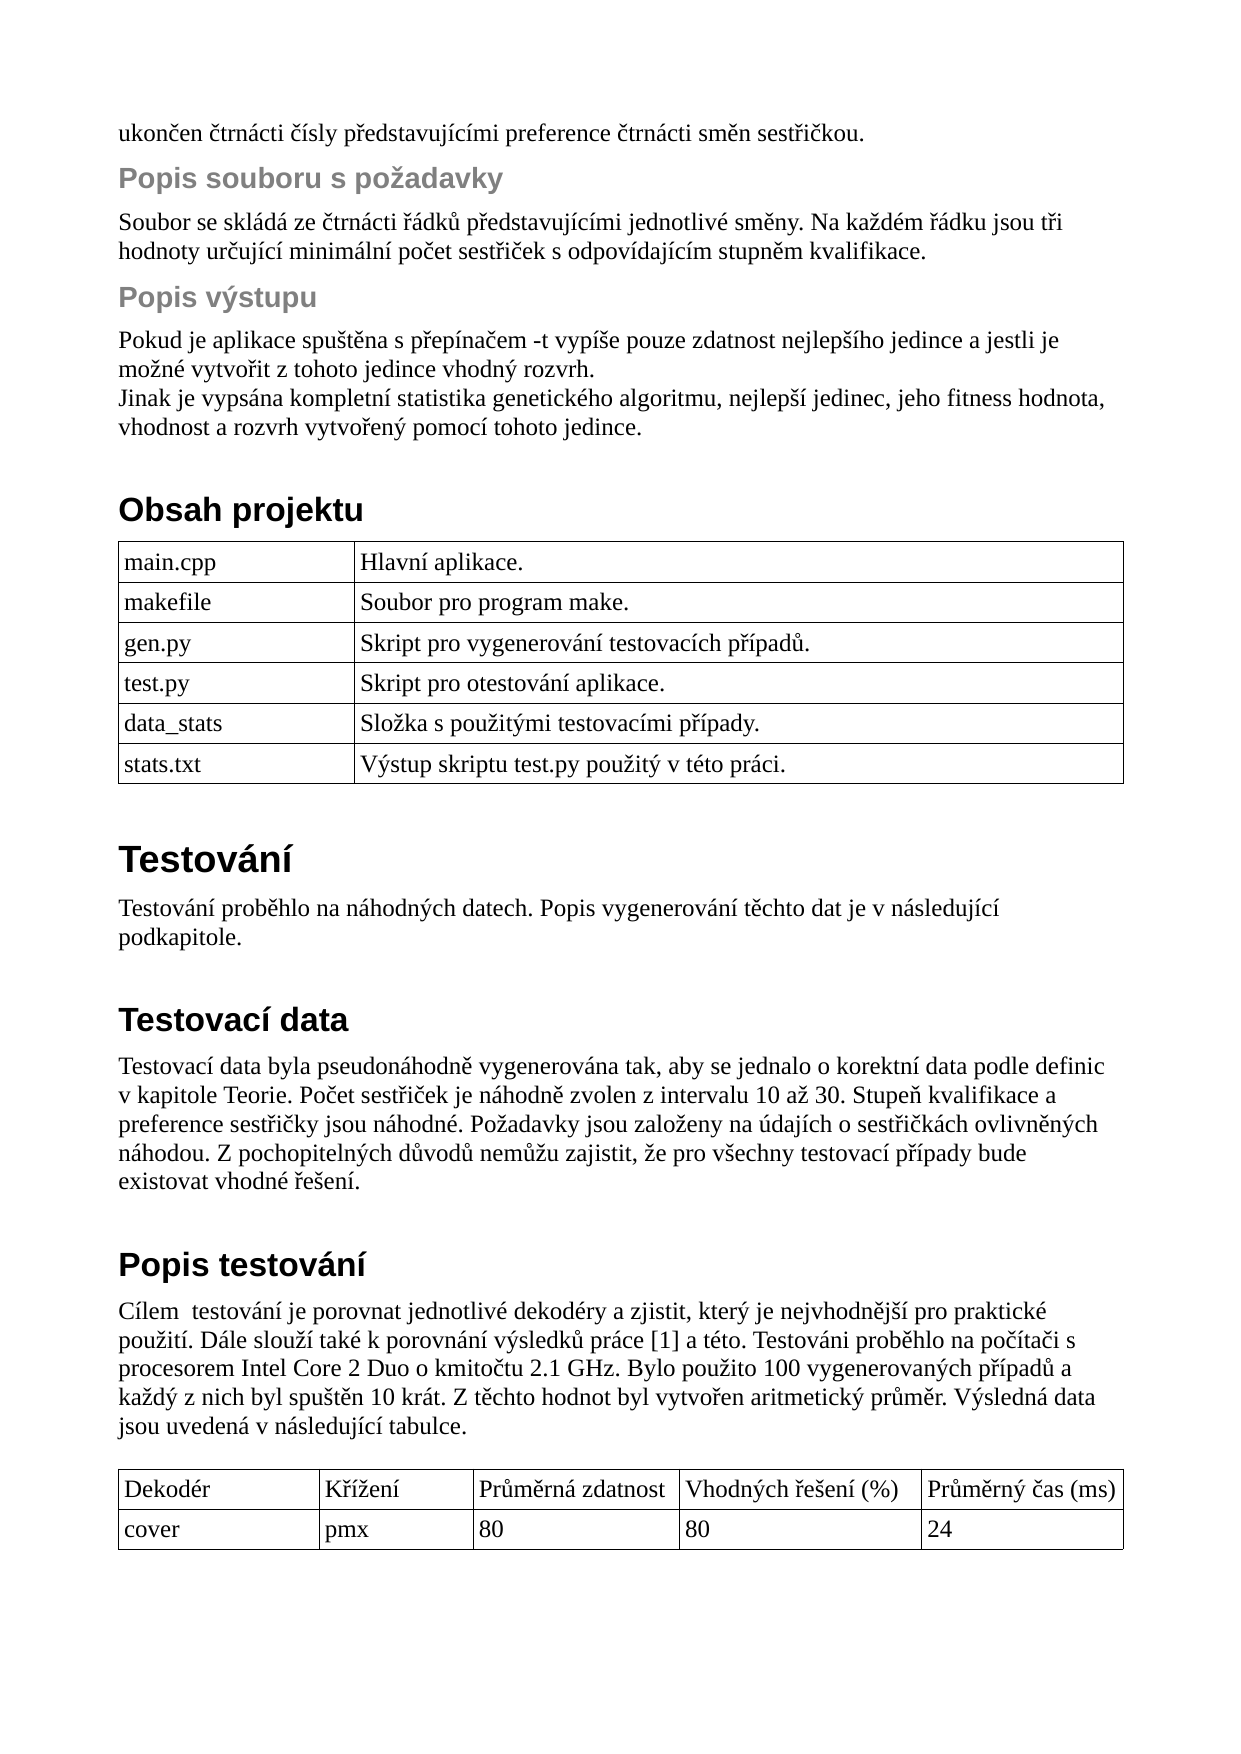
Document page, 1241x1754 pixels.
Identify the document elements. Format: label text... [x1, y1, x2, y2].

table_cell test.py [119, 663, 354, 703]
table_cell Skript pro otestování aplikace. [355, 663, 1123, 703]
table_cell 80 [474, 1510, 679, 1549]
table_cell data_stats [119, 704, 354, 743]
subtitle Popis testování [118, 1245, 1122, 1283]
table_header Průměrná zdatnost [474, 1470, 679, 1509]
table_header Křížení [320, 1470, 473, 1509]
text Testování proběhlo na náhodných datech. Popis vygenerování těchto dat je v následující podkapitole. [118, 893, 1122, 951]
text Pokud je aplikace spuštěna s přepínačem -t vypíše pouze zdatnost nejlepšího jedince a jestli je možné vytvořit z tohoto jedince vhodný rozvrh. [118, 326, 1122, 383]
text ukončen čtrnácti čísly představujícími preference čtrnácti směn sestřičkou. [118, 118, 1122, 147]
text Jinak je vypsána kompletní statistika genetického algoritmu, nejlepší jedinec, jeho fitness hodnota, vhodnost a rozvrh vytvořený pomocí tohoto jedince. [118, 383, 1122, 441]
table_cell cover [119, 1510, 319, 1549]
subtitle Obsah projektu [118, 490, 1122, 529]
subtitle Popis výstupu [118, 279, 1122, 313]
table_header main.cpp [119, 542, 354, 582]
table_cell pmx [320, 1510, 473, 1549]
table_cell 80 [680, 1510, 921, 1549]
table_cell Výstup skriptu test.py použitý v této práci. [355, 744, 1123, 783]
table_cell makefile [119, 583, 354, 622]
table_header Průměrný čas (ms) [922, 1470, 1123, 1509]
table_cell Skript pro vygenerování testovacích případů. [355, 623, 1123, 662]
table_cell stats.txt [119, 744, 354, 783]
table_header Dekodér [119, 1470, 319, 1509]
subtitle Testovací data [118, 1000, 1122, 1039]
table_cell gen.py [119, 623, 354, 662]
text Soubor se skládá ze čtrnácti řádků představujícími jednotlivé směny. Na každém řádku jsou tři hodnoty určující minimální počet sestřiček s odpovídajícím stupněm kvalifikace. [118, 207, 1122, 265]
table_cell 24 [922, 1510, 1123, 1549]
table_header Hlavní aplikace. [355, 542, 1123, 582]
text Testovací data byla pseudonáhodně vygenerována tak, aby se jednalo o korektní data podle definic v kapitole Teorie. Počet sestřiček je náhodně zvolen z intervalu 10 až 30. Stupeň kvalifikace a preference sestřičky jsou náhodné. Požadavky jsou založeny na údajích o sestřičkách ovlivněných náhodou. Z pochopitelných důvodů nemůžu zajistit, že pro všechny testovací případy bude existovat vhodné řešení. [118, 1051, 1122, 1195]
table_header Vhodných řešení (%) [680, 1470, 921, 1509]
text Cílem testování je porovnat jednotlivé dekodéry a zjistit, který je nejvhodnější pro praktické použití. Dále slouží také k porovnání výsledků práce [1] a této. Testováni proběhlo na počítači s procesorem Intel Core 2 Duo o kmitočtu 2.1 GHz. Bylo použito 100 vygenerovaných případů a každý z nich byl spuštěn 10 krát. Z těchto hodnot byl vytvořen aritmetický průměr. Výsledná data jsou uvedená v následující tabulce. [118, 1296, 1122, 1440]
subtitle Popis souboru s požadavky [118, 161, 1122, 195]
table_cell Složka s použitými testovacími případy. [355, 704, 1123, 743]
subtitle Testování [118, 837, 1122, 881]
table_cell Soubor pro program make. [355, 583, 1123, 622]
